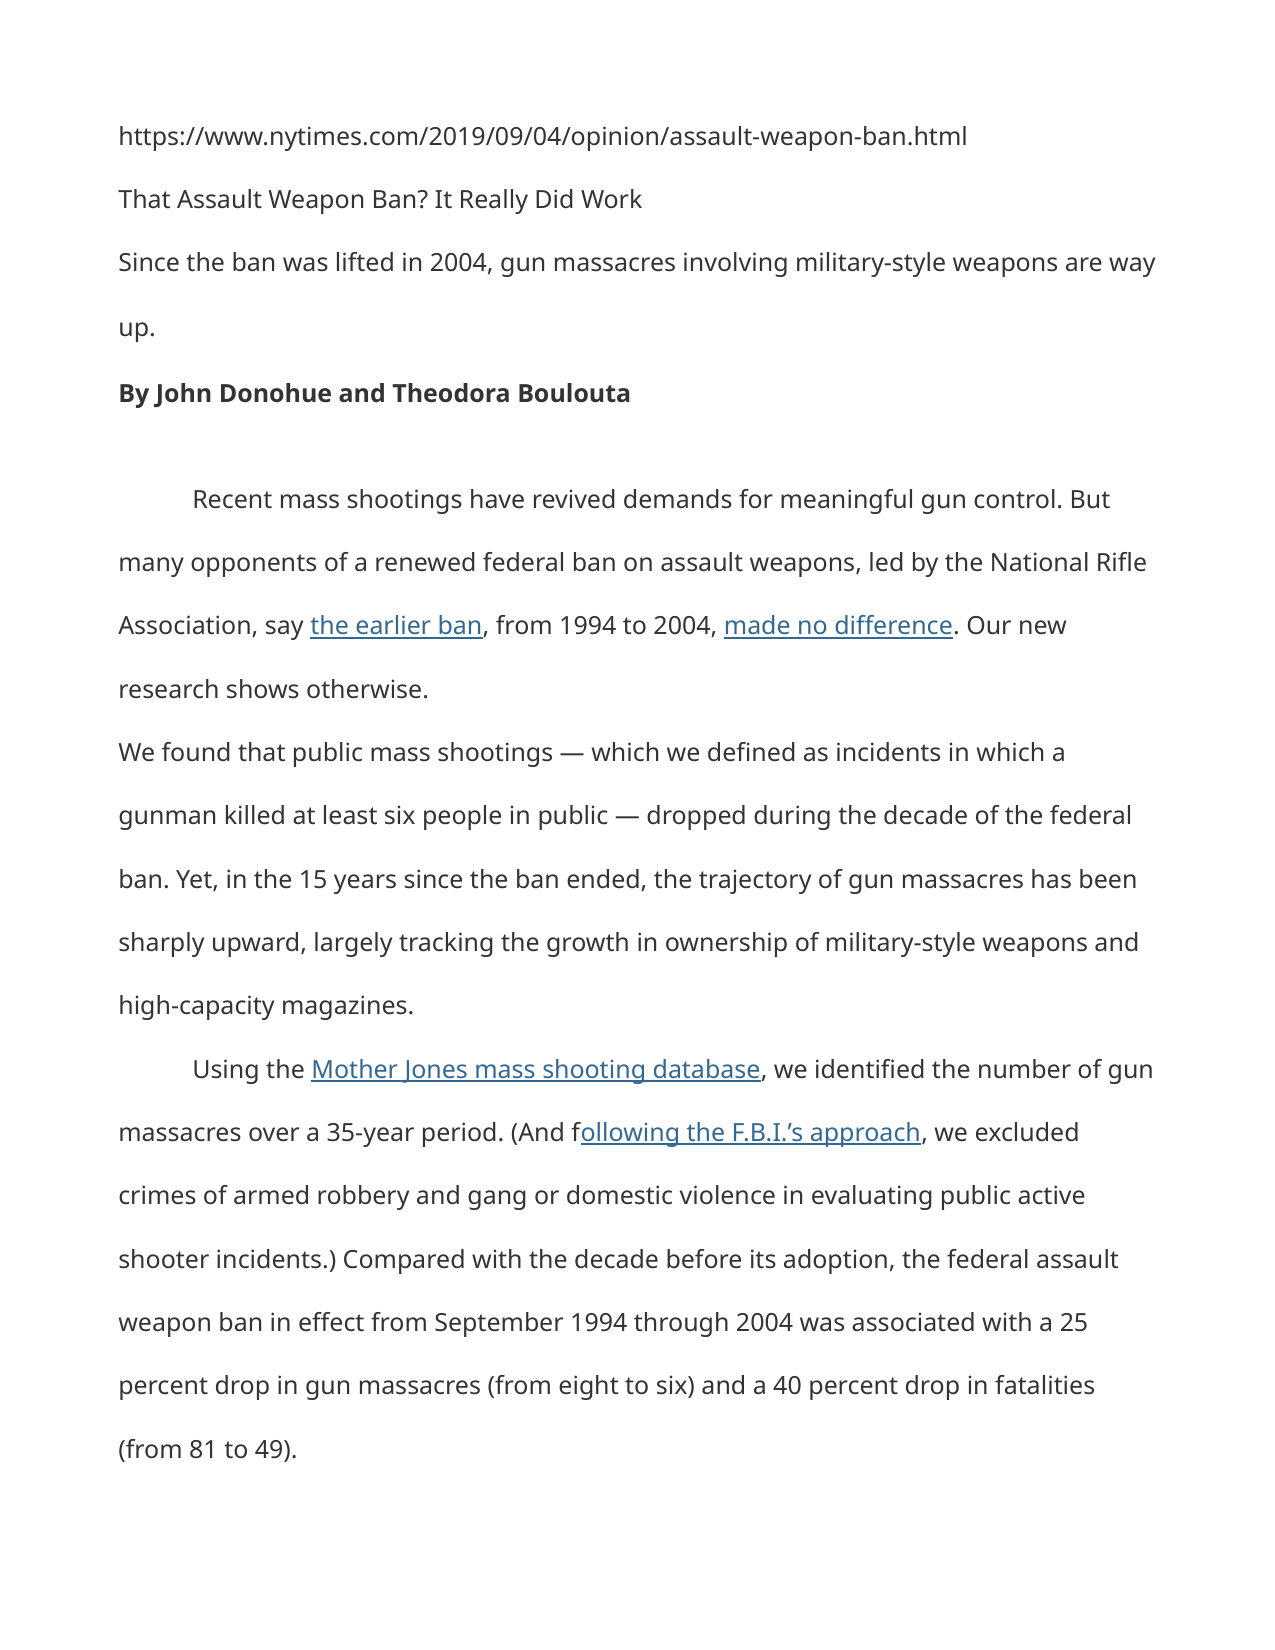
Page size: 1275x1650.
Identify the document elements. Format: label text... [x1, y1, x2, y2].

text By John Donohue and Theodora Boulouta [118, 375, 1157, 409]
text Using the Mother Jones mass shooting database, we identified the number of gun massacres over a 35-year period. (And following the F.B.I.’s approach, we excluded crimes of armed robbery and gang or domestic violence in evaluating public active shooter incidents.) Compared with the decade before its adoption, the federal assault weapon ban in effect from September 1994 through 2004 was associated with a 25 percent drop in gun massacres (from eight to six) and a 40 percent drop in fatalities (from 81 to 49). [118, 1051, 1157, 1465]
text Recent mass shootings have revived demands for meaningful gun control. But many opponents of a renewed federal ban on assault weapons, led by the National Rifle Association, say the earlier ban, from 1994 to 2004, made no difference. Our new research shows otherwise. [118, 481, 1157, 705]
subtitle That Assault Weapon Ban? It Really Did Work [118, 181, 1157, 216]
subtitle https://www.nytimes.com/2019/09/04/opinion/assault-weapon-ban.html [118, 118, 1157, 152]
text We found that public mass shootings — which we defined as incidents in which a gunman killed at least six people in public — dropped during the decade of the federal ban. Yet, in the 15 years since the ban ended, the trajectory of gun massacres has been sharply upward, largely tracking the growth in ownership of military-style weapons and high-capacity magazines. [118, 734, 1157, 1022]
text Since the ban was lifted in 2004, gun massacres involving military-style weapons are way up. [118, 245, 1157, 344]
